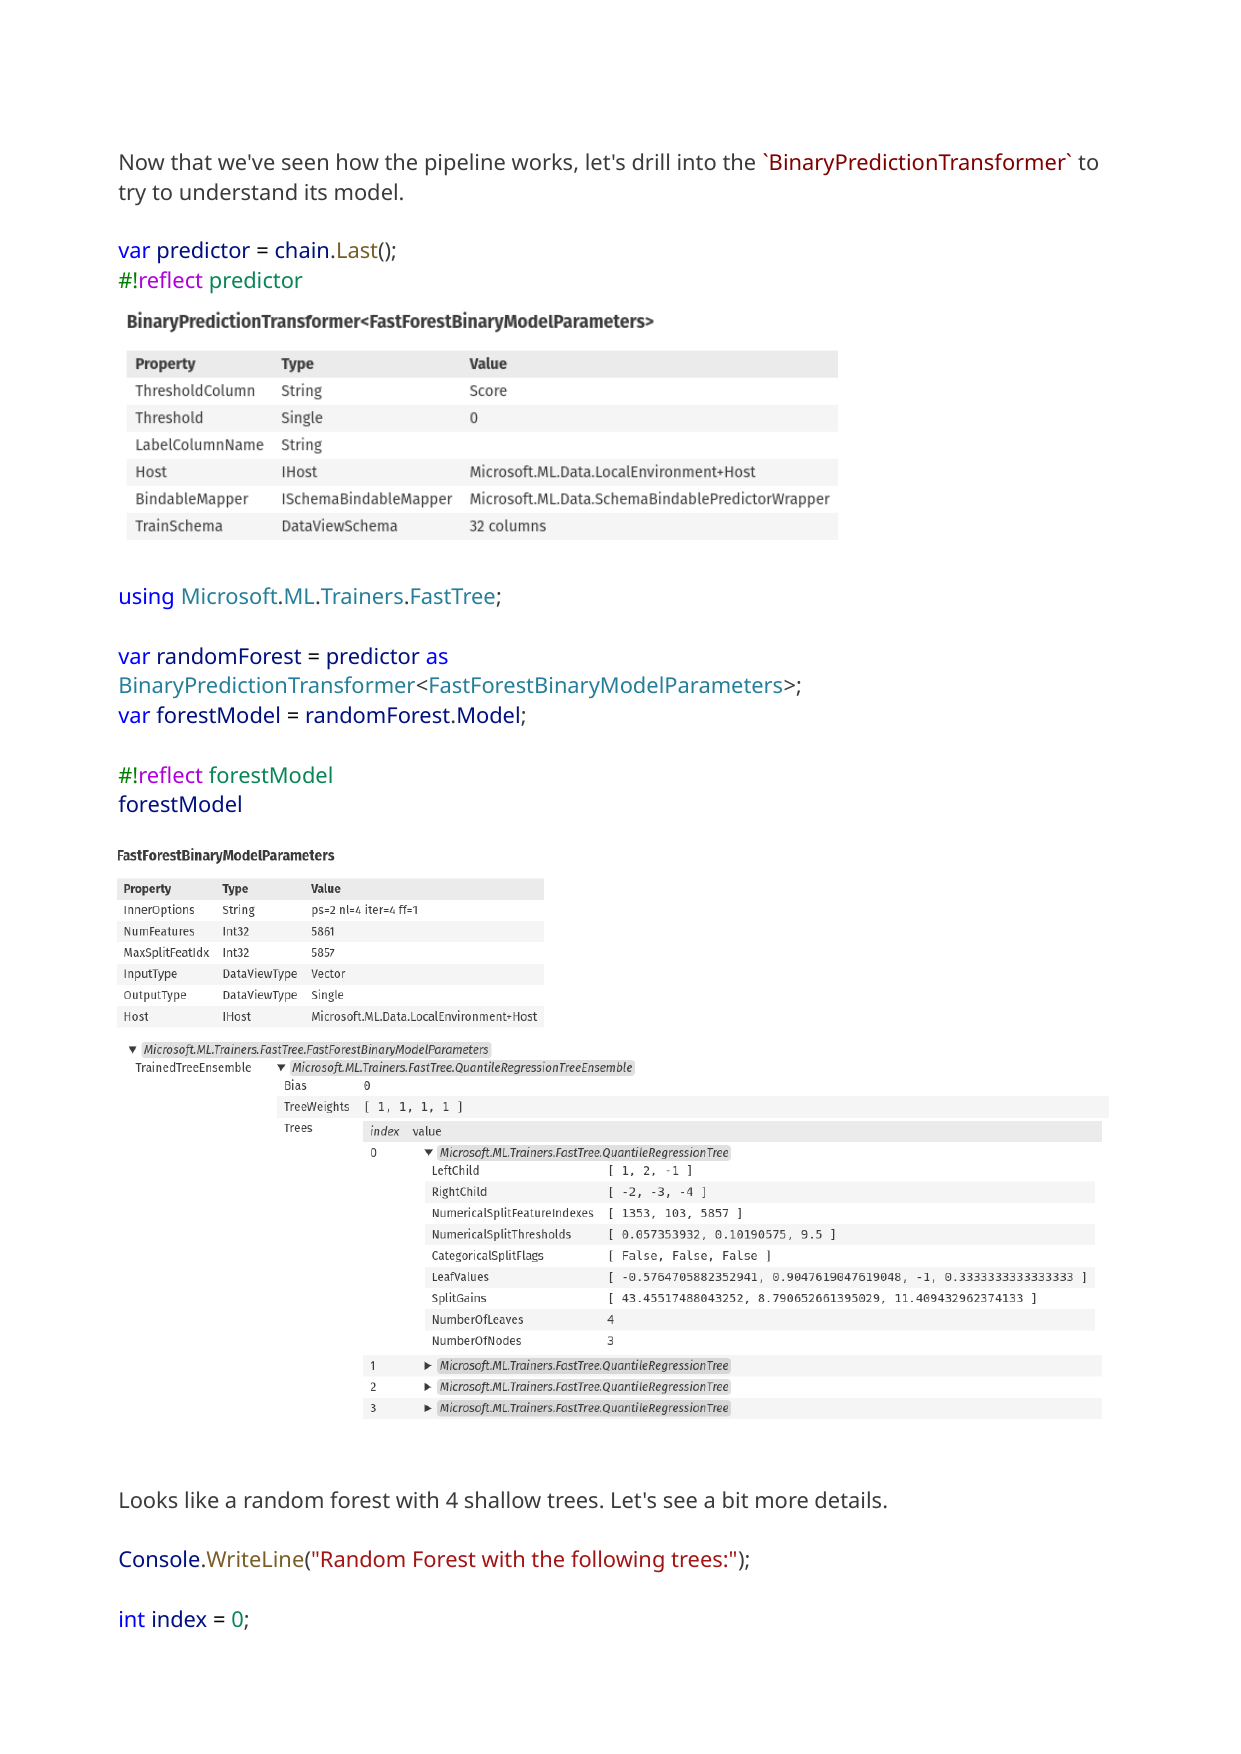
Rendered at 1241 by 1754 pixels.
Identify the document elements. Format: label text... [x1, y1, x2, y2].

picture [116, 302, 851, 553]
text forestModel [118, 789, 1122, 819]
text var predictor = chain.Last(); [118, 235, 1122, 265]
text Looks like a random forest with 4 shallow trees. Let's see a bit more details. [118, 1486, 1122, 1515]
text var randomForest = predictor as BinaryPredictionTransformer<FastForestBinaryModelParameters>; [118, 641, 1122, 700]
text Console.WriteLine("Random Forest with the following trees:"); [118, 1544, 1122, 1574]
text #!reflect predictor [118, 265, 1122, 295]
picture [107, 838, 1112, 1428]
text Now that we've seen how the pipeline works, let's drill into the `BinaryPredictionTransformer` to try to understand its model. [118, 147, 1122, 206]
text #!reflect forestModel [118, 760, 1122, 789]
text using Microsoft.ML.Trainers.FastTree; [118, 581, 1122, 611]
text var forestModel = randomForest.Model; [118, 700, 1122, 730]
text int index = 0; [118, 1603, 1122, 1633]
